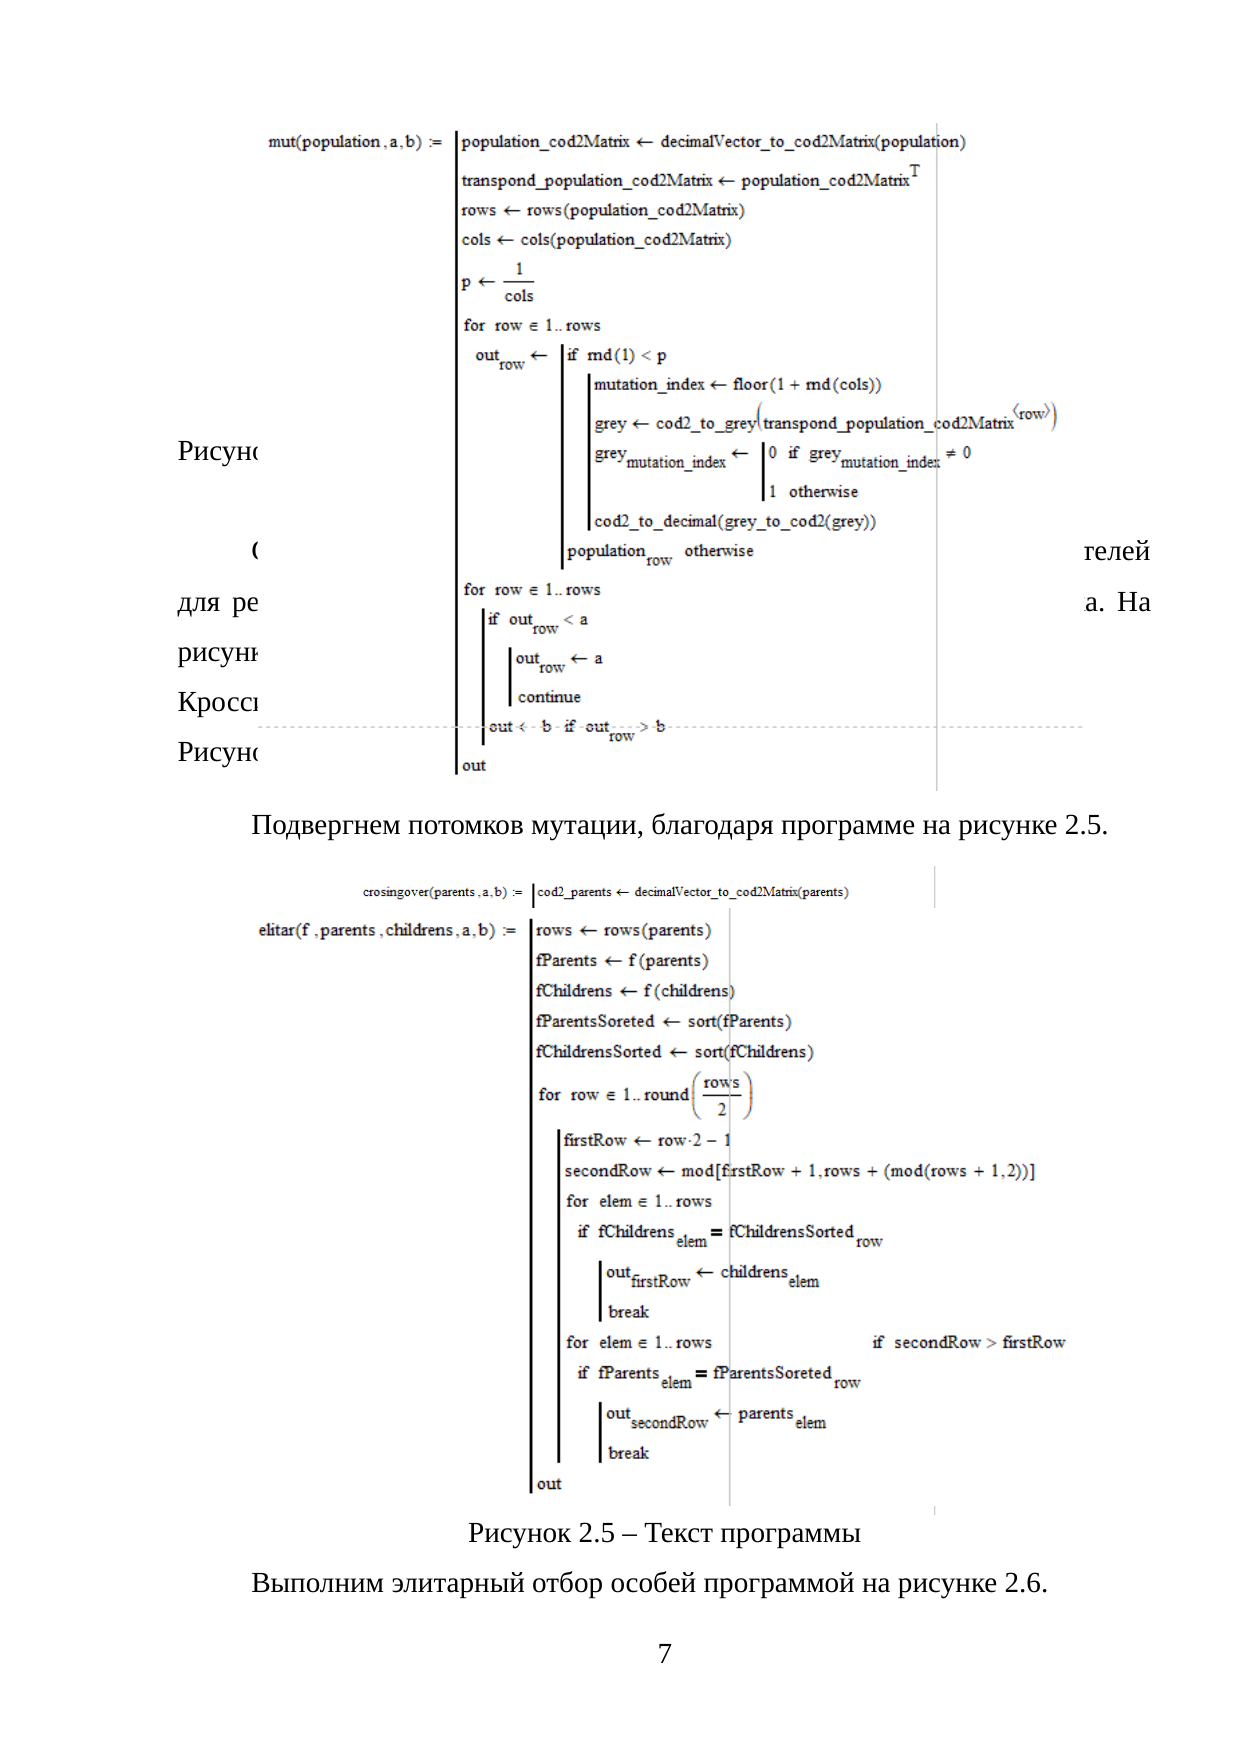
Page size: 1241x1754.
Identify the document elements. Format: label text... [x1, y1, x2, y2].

text Подвергнем потомков мутации, благодаря программе на рисунке 2.5. [177, 785, 1152, 841]
text Следующим шагом будет выбор из родительского пула пары родителей для репродукции, благодаря оператору кроссинговера получим потомка. На рисунке 2.4 представлен текст программы генетического оператора Кроссинговера. [1085, 533, 1152, 718]
text Следующим шагом будет выбор из родительского пула пары родителей для репродукции, благодаря оператору кроссинговера получим потомка. На рисунке 2.4 представлен текст программы генетического оператора Кроссинговера. [177, 533, 257, 718]
text Рисунок 2.4 – Текст программы [177, 734, 257, 768]
text Рисунок 2.4 – Текст программы [1085, 734, 1152, 768]
text Рисунок 2.5 – Текст программы [177, 857, 1152, 1548]
text Выполним элитарный отбор особей программой на рисунке 2.6. [177, 1565, 1152, 1598]
text Рисунок 2.3 – Текст программы [177, 433, 257, 466]
text Рисунок 2.3 – Текст программы [1085, 433, 1152, 466]
